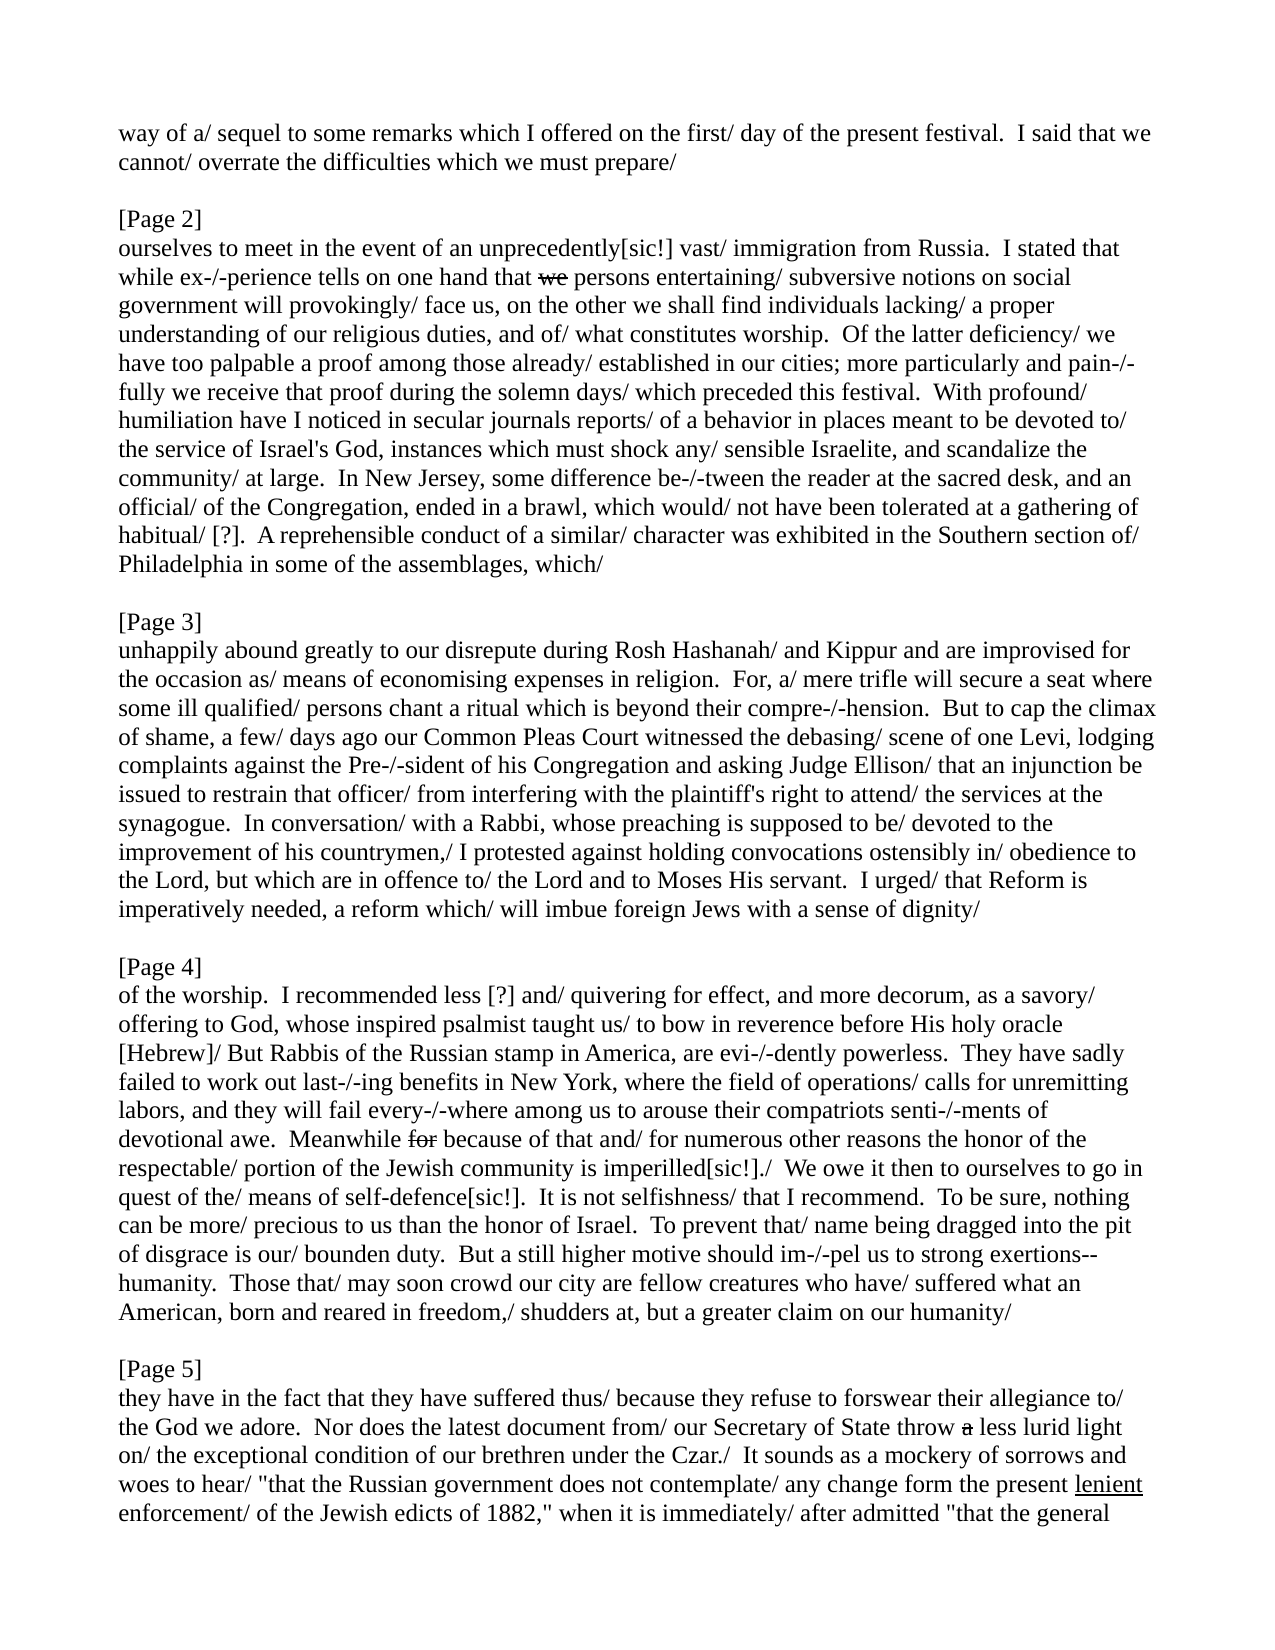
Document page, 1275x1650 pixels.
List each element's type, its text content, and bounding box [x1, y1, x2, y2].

text ourselves to meet in the event of an unprecedently[sic!] vast/ immigration from Russia. I stated that while ex-/-perience tells on one hand that we persons entertaining/ subversive notions on social government will provokingly/ face us, on the other we shall find individuals lacking/ a proper understanding of our religious duties, and of/ what constitutes worship. Of the latter deficiency/ we have too palpable a proof among those already/ established in our cities; more particularly and pain-/-fully we receive that proof during the solemn days/ which preceded this festival. With profound/ humiliation have I noticed in secular journals reports/ of a behavior in places meant to be devoted to/ the service of Israel's God, instances which must shock any/ sensible Israelite, and scandalize the community/ at large. In New Jersey, some difference be-/-tween the reader at the sacred desk, and an official/ of the Congregation, ended in a brawl, which would/ not have been tolerated at a gathering of habitual/ [?]. A reprehensible conduct of a similar/ character was exhibited in the Southern section of/ Philadelphia in some of the assemblages, which/ [118, 233, 1157, 578]
text [Page 4] [118, 952, 1157, 981]
text [Page 3] [118, 607, 1157, 636]
text [Page 2] [118, 204, 1157, 233]
text [Page 5] [118, 1354, 1157, 1383]
text unhappily abound greatly to our disrepute during Rosh Hashanah/ and Kippur and are improvised for the occasion as/ means of economising expenses in religion. For, a/ mere trifle will secure a seat where some ill qualified/ persons chant a ritual which is beyond their compre-/-hension. But to cap the climax of shame, a few/ days ago our Common Pleas Court witnessed the debasing/ scene of one Levi, lodging complaints against the Pre-/-sident of his Congregation and asking Judge Ellison/ that an injunction be issued to restrain that officer/ from interfering with the plaintiff's right to attend/ the services at the synagogue. In conversation/ with a Rabbi, whose preaching is supposed to be/ devoted to the improvement of his countrymen,/ I protested against holding convocations ostensibly in/ obedience to the Lord, but which are in offence to/ the Lord and to Moses His servant. I urged/ that Reform is imperatively needed, a reform which/ will imbue foreign Jews with a sense of dignity/ [118, 636, 1157, 923]
text they have in the fact that they have suffered thus/ because they refuse to forswear their allegiance to/ the God we adore. Nor does the latest document from/ our Secretary of State throw a less lurid light on/ the exceptional condition of our brethren under the Czar./ It sounds as a mockery of sorrows and woes to hear/ "that the Russian government does not contemplate/ any change form the present lenient enforcement/ of the Jewish edicts of 1882," when it is immediately/ after admitted "that the general [118, 1383, 1157, 1527]
text way of a/ sequel to some remarks which I offered on the first/ day of the present festival. I said that we cannot/ overrate the difficulties which we must prepare/ [118, 118, 1157, 176]
text of the worship. I recommended less [?] and/ quivering for effect, and more decorum, as a savory/ offering to God, whose inspired psalmist taught us/ to bow in reverence before His holy oracle [Hebrew]/ But Rabbis of the Russian stamp in America, are evi-/-dently powerless. They have sadly failed to work out last-/-ing benefits in New York, where the field of operations/ calls for unremitting labors, and they will fail every-/-where among us to arouse their compatriots senti-/-ments of devotional awe. Meanwhile for because of that and/ for numerous other reasons the honor of the respectable/ portion of the Jewish community is imperilled[sic!]./ We owe it then to ourselves to go in quest of the/ means of self-defence[sic!]. It is not selfishness/ that I recommend. To be sure, nothing can be more/ precious to us than the honor of Israel. To prevent that/ name being dragged into the pit of disgrace is our/ bounden duty. But a still higher motive should im-/-pel us to strong exertions--humanity. Those that/ may soon crowd our city are fellow creatures who have/ suffered what an American, born and reared in freedom,/ shudders at, but a greater claim on our humanity/ [118, 981, 1157, 1326]
